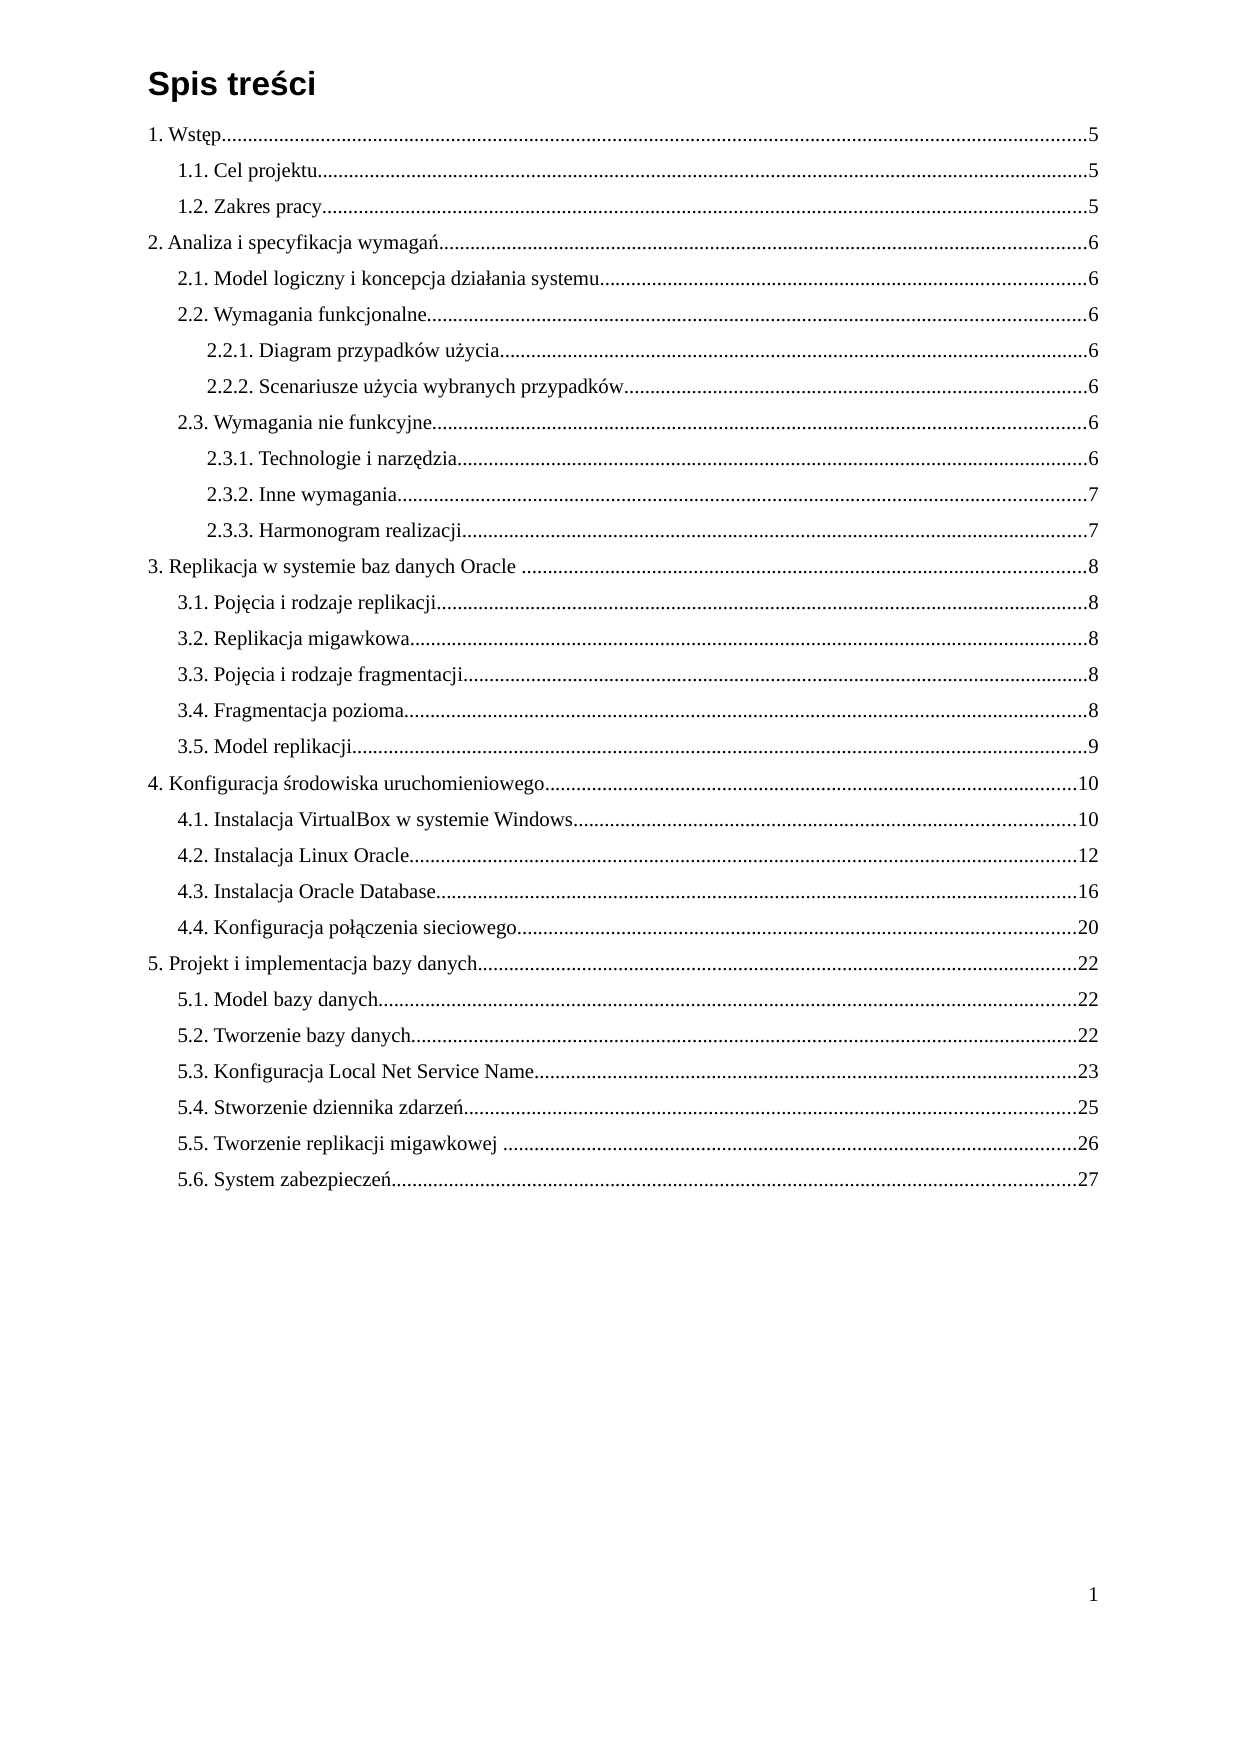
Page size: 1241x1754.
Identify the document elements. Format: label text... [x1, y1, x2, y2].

text 2.2. Wymagania funkcjonalne 6 [177, 302, 1098, 326]
text 4.3. Instalacja Oracle Database 16 [177, 878, 1098, 903]
text 1. Wstęp 5 [148, 122, 1098, 146]
text 4.2. Instalacja Linux Oracle 12 [177, 842, 1098, 867]
text 5.2. Tworzenie bazy danych 22 [177, 1023, 1098, 1047]
text 4.1. Instalacja VirtualBox w systemie Windows 10 [177, 806, 1098, 831]
text 3. Replikacja w systemie baz danych Oracle 8 [148, 554, 1098, 578]
text 1.2. Zakres pracy 5 [177, 194, 1098, 218]
text 3.4. Fragmentacja pozioma 8 [177, 698, 1098, 722]
text 5.4. Stworzenie dziennika zdarzeń 25 [177, 1095, 1098, 1119]
text 4. Konfiguracja środowiska uruchomieniowego 10 [148, 770, 1098, 794]
text 2.3.2. Inne wymagania 7 [207, 482, 1098, 506]
text 5.6. System zabezpieczeń 27 [177, 1167, 1098, 1191]
text 1.1. Cel projektu 5 [177, 158, 1098, 182]
subtitle Spis treści [148, 64, 1098, 102]
text 3.3. Pojęcia i rodzaje fragmentacji 8 [177, 662, 1098, 686]
text 2.1. Model logiczny i koncepcja działania systemu 6 [177, 266, 1098, 290]
text 2.3.1. Technologie i narzędzia 6 [207, 446, 1098, 470]
text 5. Projekt i implementacja bazy danych 22 [148, 951, 1098, 975]
text 2.2.1. Diagram przypadków użycia 6 [207, 338, 1098, 362]
text 2. Analiza i specyfikacja wymagań 6 [148, 230, 1098, 254]
text 5.5. Tworzenie replikacji migawkowej 26 [177, 1131, 1098, 1155]
text 2.2.2. Scenariusze użycia wybranych przypadków 6 [207, 374, 1098, 398]
text 5.1. Model bazy danych 22 [177, 987, 1098, 1011]
text 3.1. Pojęcia i rodzaje replikacji 8 [177, 590, 1098, 614]
text 4.4. Konfiguracja połączenia sieciowego 20 [177, 914, 1098, 939]
text 5.3. Konfiguracja Local Net Service Name 23 [177, 1059, 1098, 1083]
text 2.3. Wymagania nie funkcyjne 6 [177, 410, 1098, 434]
text 2.3.3. Harmonogram realizacji 7 [207, 518, 1098, 542]
text 3.2. Replikacja migawkowa 8 [177, 626, 1098, 650]
text 3.5. Model replikacji 9 [177, 734, 1098, 758]
